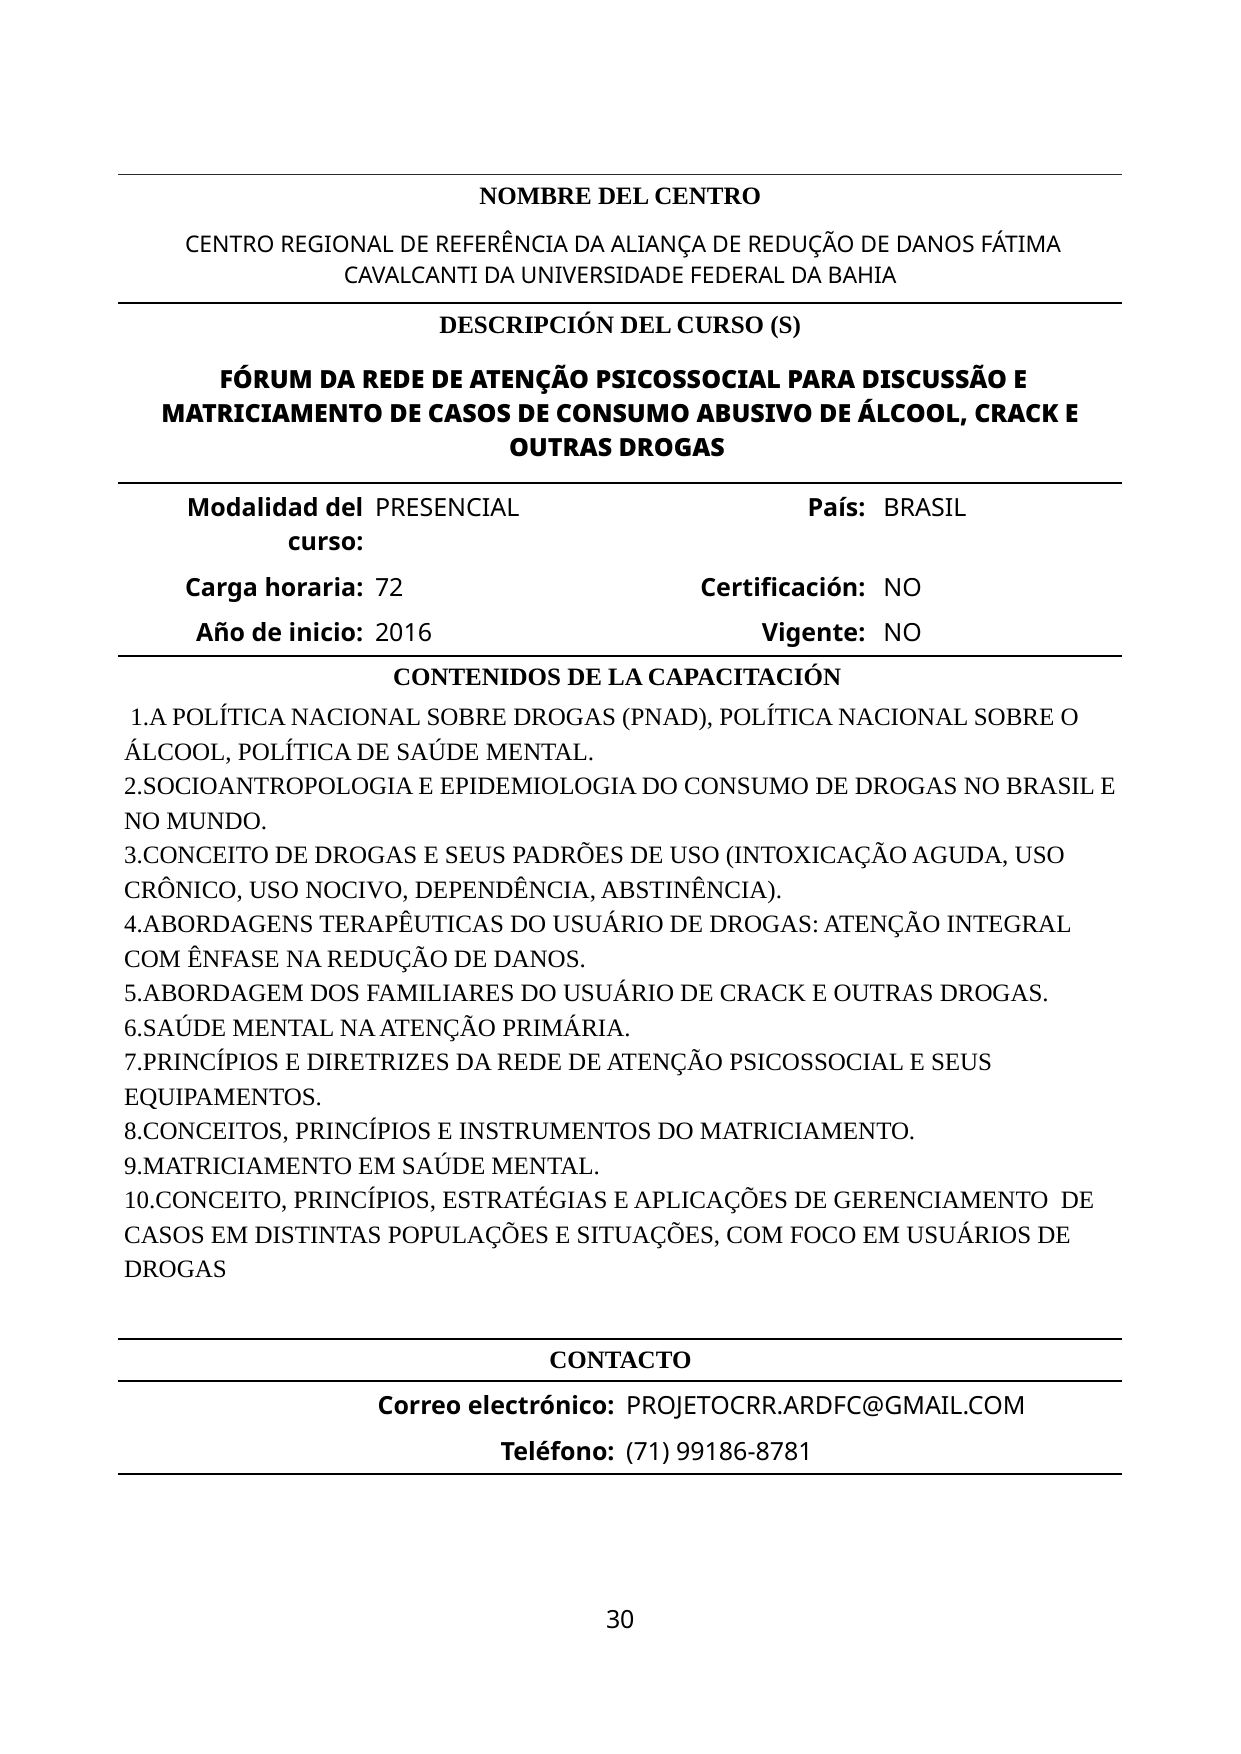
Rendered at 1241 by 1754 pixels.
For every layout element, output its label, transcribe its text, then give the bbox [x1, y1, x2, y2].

table_cell PRESENCIAL [369, 484, 620, 563]
table_header NOMBRE DEL CENTRO [118, 176, 1122, 216]
table_cell Certificación: [620, 564, 871, 609]
table_cell DESCRIPCIÓN DEL CURSO (S) [118, 304, 1122, 344]
table_cell 1.A POLÍTICA NACIONAL SOBRE DROGAS (PNAD), POLÍTICA NACIONAL SOBRE O ÁLCOOL, POLÍTICA DE SAÚDE MENTAL. 2.SOCIOANTROPOLOGIA E EPIDEMIOLOGIA DO CONSUMO DE DROGAS NO BRASIL E NO MUNDO. 3.CONCEITO DE DROGAS E SEUS PADRÕES DE USO (INTOXICAÇÃO AGUDA, USO CRÔNICO, USO NOCIVO, DEPENDÊNCIA, ABSTINÊNCIA). 4.ABORDAGENS TERAPÊUTICAS DO USUÁRIO DE DROGAS: ATENÇÃO INTEGRAL COM ÊNFASE NA REDUÇÃO DE DANOS. 5.ABORDAGEM DOS FAMILIARES DO USUÁRIO DE CRACK E OUTRAS DROGAS. 6.SAÚDE MENTAL NA ATENÇÃO PRIMÁRIA. 7.PRINCÍPIOS E DIRETRIZES DA REDE DE ATENÇÃO PSICOSSOCIAL E SEUS EQUIPAMENTOS. 8.CONCEITOS, PRINCÍPIOS E INSTRUMENTOS DO MATRICIAMENTO. 9.MATRICIAMENTO EM SAÚDE MENTAL. 10.CONCEITO, PRINCÍPIOS, ESTRATÉGIAS E APLICAÇÕES DE GERENCIAMENTO DE CASOS EM DISTINTAS POPULAÇÕES E SITUAÇÕES, COM FOCO EM USUÁRIOS DE DROGAS [118, 697, 1122, 1338]
table_cell CONTENIDOS DE LA CAPACITACIÓN [118, 657, 1122, 697]
table_cell PROJETOCRR.ARDFC@GMAIL.COM [620, 1382, 1122, 1428]
table_cell 2016 [369, 609, 620, 654]
table_cell Año de inicio: [118, 609, 369, 654]
table_cell CONTACTO [118, 1340, 1122, 1380]
table_cell Modalidad del curso: [118, 484, 369, 563]
table_cell Correo electrónico: [118, 1382, 620, 1428]
table_cell 72 [369, 564, 620, 609]
table_cell FÓRUM DA REDE DE ATENÇÃO PSICOSSOCIAL PARA DISCUSSÃO E MATRICIAMENTO DE CASOS DE CONSUMO ABUSIVO DE ÁLCOOL, CRACK E OUTRAS DROGAS [118, 344, 1122, 482]
table_cell Vigente: [620, 609, 871, 654]
table_cell Teléfono: [118, 1428, 620, 1473]
table_cell Carga horaria: [118, 564, 369, 609]
table_cell NO [871, 609, 1122, 654]
table_cell (71) 99186-8781 [620, 1428, 1122, 1473]
table_cell País: [620, 484, 871, 563]
table_cell BRASIL [871, 484, 1122, 563]
table_cell CENTRO REGIONAL DE REFERÊNCIA DA ALIANÇA DE REDUÇÃO DE DANOS FÁTIMA CAVALCANTI DA UNIVERSIDADE FEDERAL DA BAHIA [118, 216, 1122, 302]
table_cell NO [871, 564, 1122, 609]
